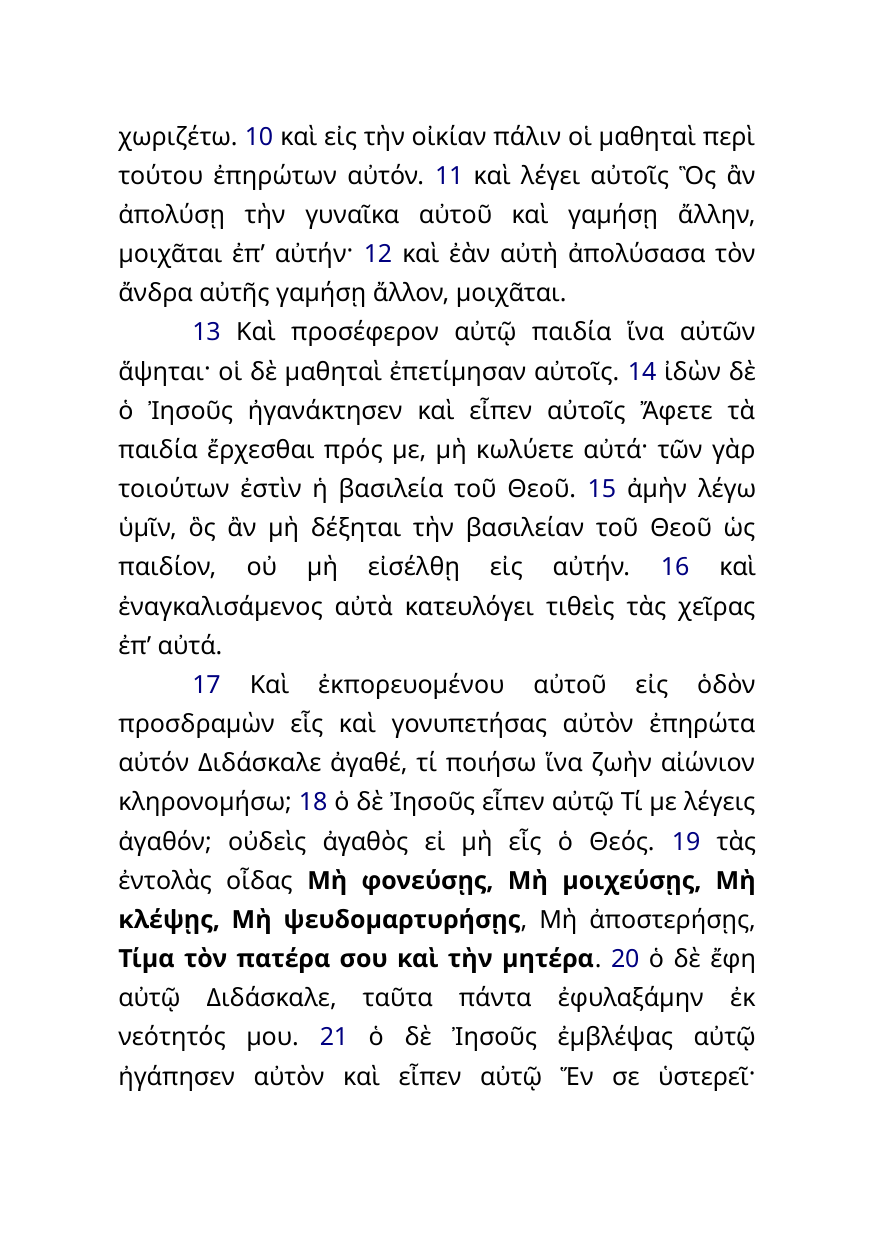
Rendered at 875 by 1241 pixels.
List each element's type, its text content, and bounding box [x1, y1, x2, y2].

text χωριζέτω. 10 καὶ εἰς τὴν οἰκίαν πάλιν οἱ μαθηταὶ περὶ τούτου ἐπηρώτων αὐτόν. 11 καὶ λέγει αὐτοῖς Ὃς ἂν ἀπολύσῃ τὴν γυναῖκα αὐτοῦ καὶ γαμήσῃ ἄλλην, μοιχᾶται ἐπ’ αὐτήν· 12 καὶ ἐὰν αὐτὴ ἀπολύσασα τὸν ἄνδρα αὐτῆς γαμήσῃ ἄλλον, μοιχᾶται. [118, 118, 756, 309]
text 13 Καὶ προσέφερον αὐτῷ παιδία ἵνα αὐτῶν ἅψηται· οἱ δὲ μαθηταὶ ἐπετίμησαν αὐτοῖς. 14 ἰδὼν δὲ ὁ Ἰησοῦς ἠγανάκτησεν καὶ εἶπεν αὐτοῖς Ἄφετε τὰ παιδία ἔρχεσθαι πρός με, μὴ κωλύετε αὐτά· τῶν γὰρ τοιούτων ἐστὶν ἡ βασιλεία τοῦ Θεοῦ. 15 ἀμὴν λέγω ὑμῖν, ὃς ἂν μὴ δέξηται τὴν βασιλείαν τοῦ Θεοῦ ὡς παιδίον, οὐ μὴ εἰσέλθῃ εἰς αὐτήν. 16 καὶ ἐναγκαλισάμενος αὐτὰ κατευλόγει τιθεὶς τὰς χεῖρας ἐπ’ αὐτά. [118, 314, 756, 661]
text 17 Καὶ ἐκπορευομένου αὐτοῦ εἰς ὁδὸν προσδραμὼν εἷς καὶ γονυπετήσας αὐτὸν ἐπηρώτα αὐτόν Διδάσκαλε ἀγαθέ, τί ποιήσω ἵνα ζωὴν αἰώνιον κληρονομήσω; 18 ὁ δὲ Ἰησοῦς εἶπεν αὐτῷ Τί με λέγεις ἀγαθόν; οὐδεὶς ἀγαθὸς εἰ μὴ εἷς ὁ Θεός. 19 τὰς ἐντολὰς οἶδας Μὴ φονεύσῃς, Μὴ μοιχεύσῃς, Μὴ κλέψῃς, Μὴ ψευδομαρτυρήσῃς, Μὴ ἀποστερήσῃς, Τίμα τὸν πατέρα σου καὶ τὴν μητέρα. 20 ὁ δὲ ἔφη αὐτῷ Διδάσκαλε, ταῦτα πάντα ἐφυλαξάμην ἐκ νεότητός μου. 21 ὁ δὲ Ἰησοῦς ἐμβλέψας αὐτῷ ἠγάπησεν αὐτὸν καὶ εἶπεν αὐτῷ Ἕν σε ὑστερεῖ· [118, 666, 756, 1092]
